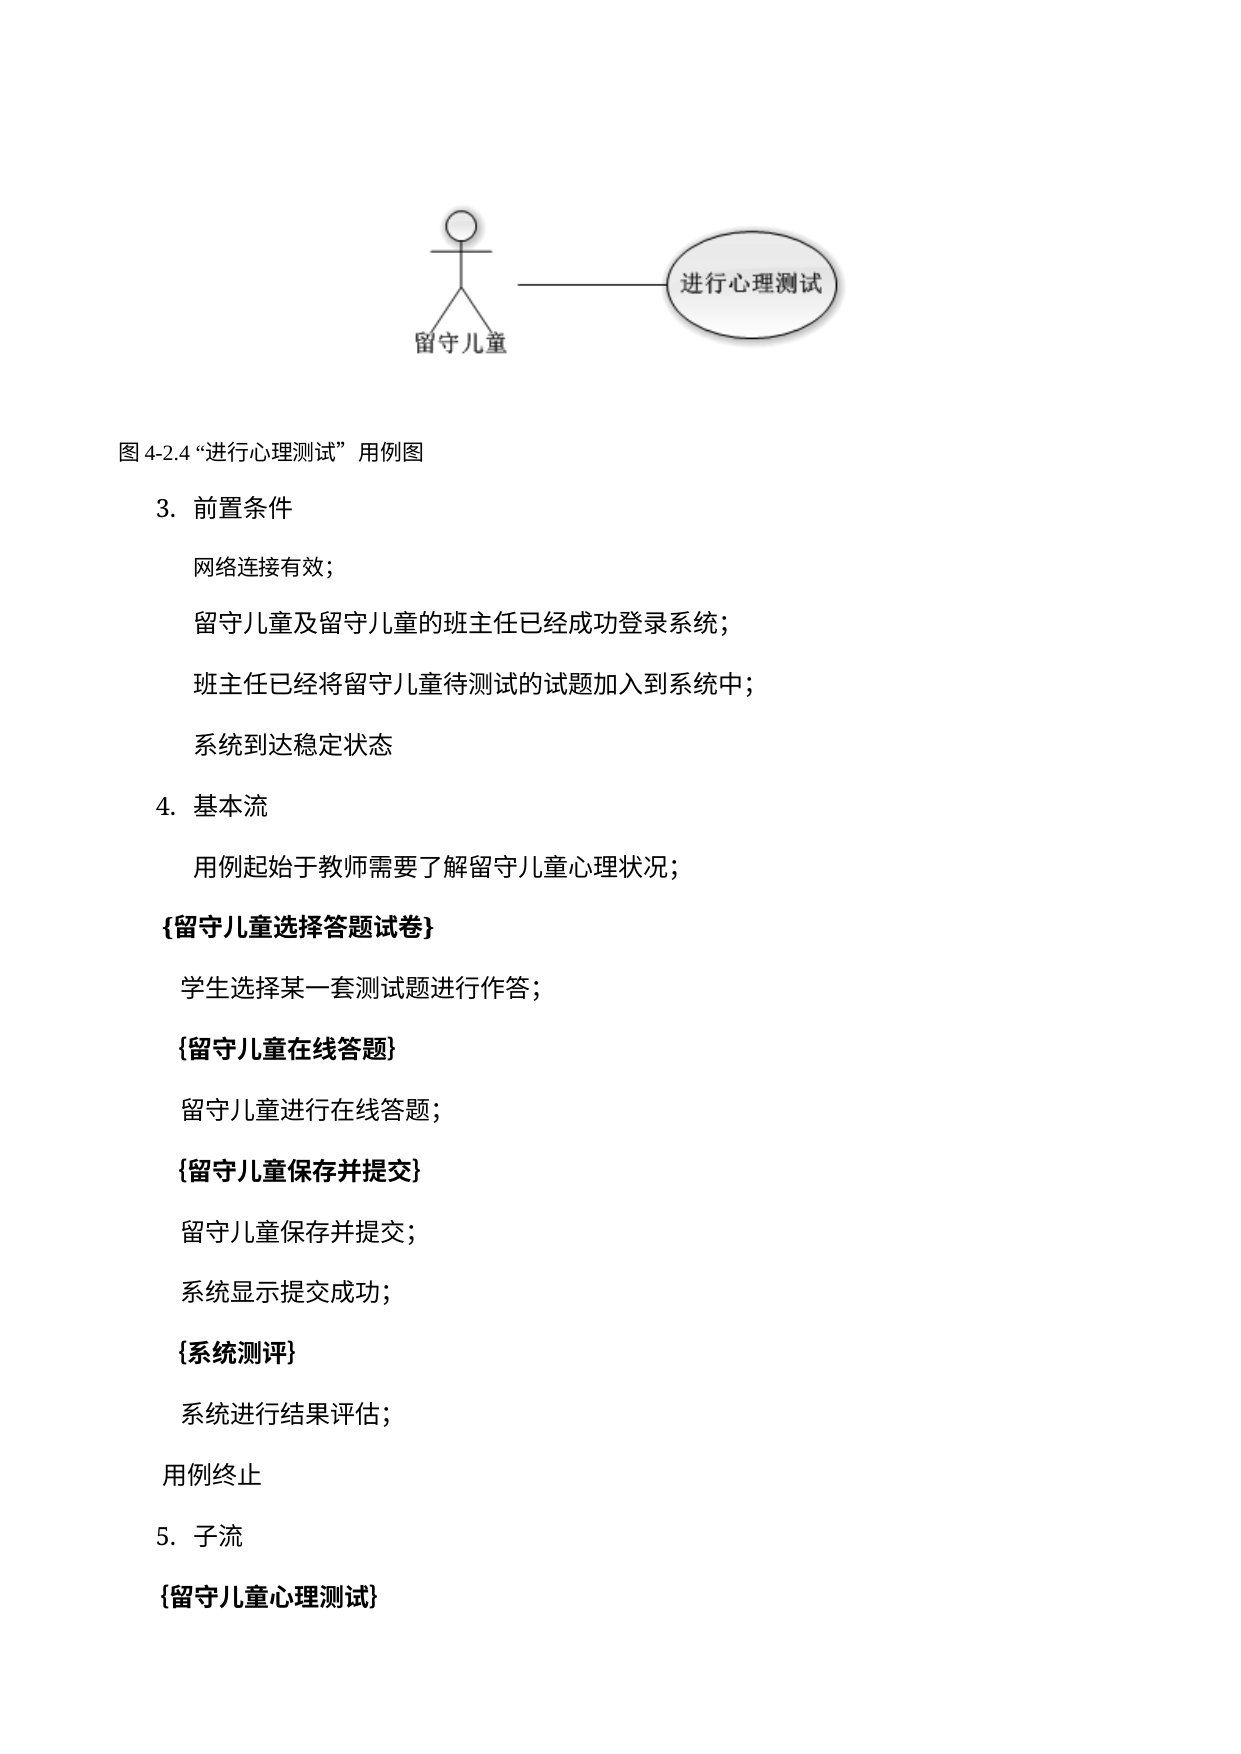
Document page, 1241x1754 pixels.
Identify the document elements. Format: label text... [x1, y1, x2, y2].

text ｛留守儿童在线答题｝ [118, 1029, 1122, 1066]
list 子流 [156, 1516, 1122, 1552]
picture [380, 187, 860, 385]
list 系统到达稳定状态 [156, 725, 1122, 762]
list ｛留守儿童心理测试｝ [118, 1577, 1122, 1613]
text 学生选择某一套测试题进行作答； [118, 969, 1122, 1005]
text 用例终止 [118, 1455, 1122, 1492]
text 留守儿童保存并提交； [118, 1212, 1122, 1248]
list 基本流 [156, 786, 1122, 822]
list 用例起始于教师需要了解留守儿童心理状况； [156, 847, 1122, 883]
list 留守儿童及留守儿童的班主任已经成功登录系统； [156, 604, 1122, 640]
text 系统进行结果评估； [118, 1394, 1122, 1431]
text ｛系统测评｝ [118, 1334, 1122, 1370]
text 留守儿童进行在线答题； [118, 1090, 1122, 1127]
text ｛留守儿童保存并提交｝ [118, 1151, 1122, 1187]
text 图4-2.4 “进行心理测试”用例图 [118, 435, 1122, 467]
list 前置条件 [156, 489, 1122, 525]
text 系统显示提交成功； [118, 1273, 1122, 1309]
list 班主任已经将留守儿童待测试的试题加入到系统中； [156, 664, 1122, 701]
list 网络连接有效； [156, 550, 1122, 581]
text {留守儿童选择答题试卷} [118, 908, 1122, 944]
